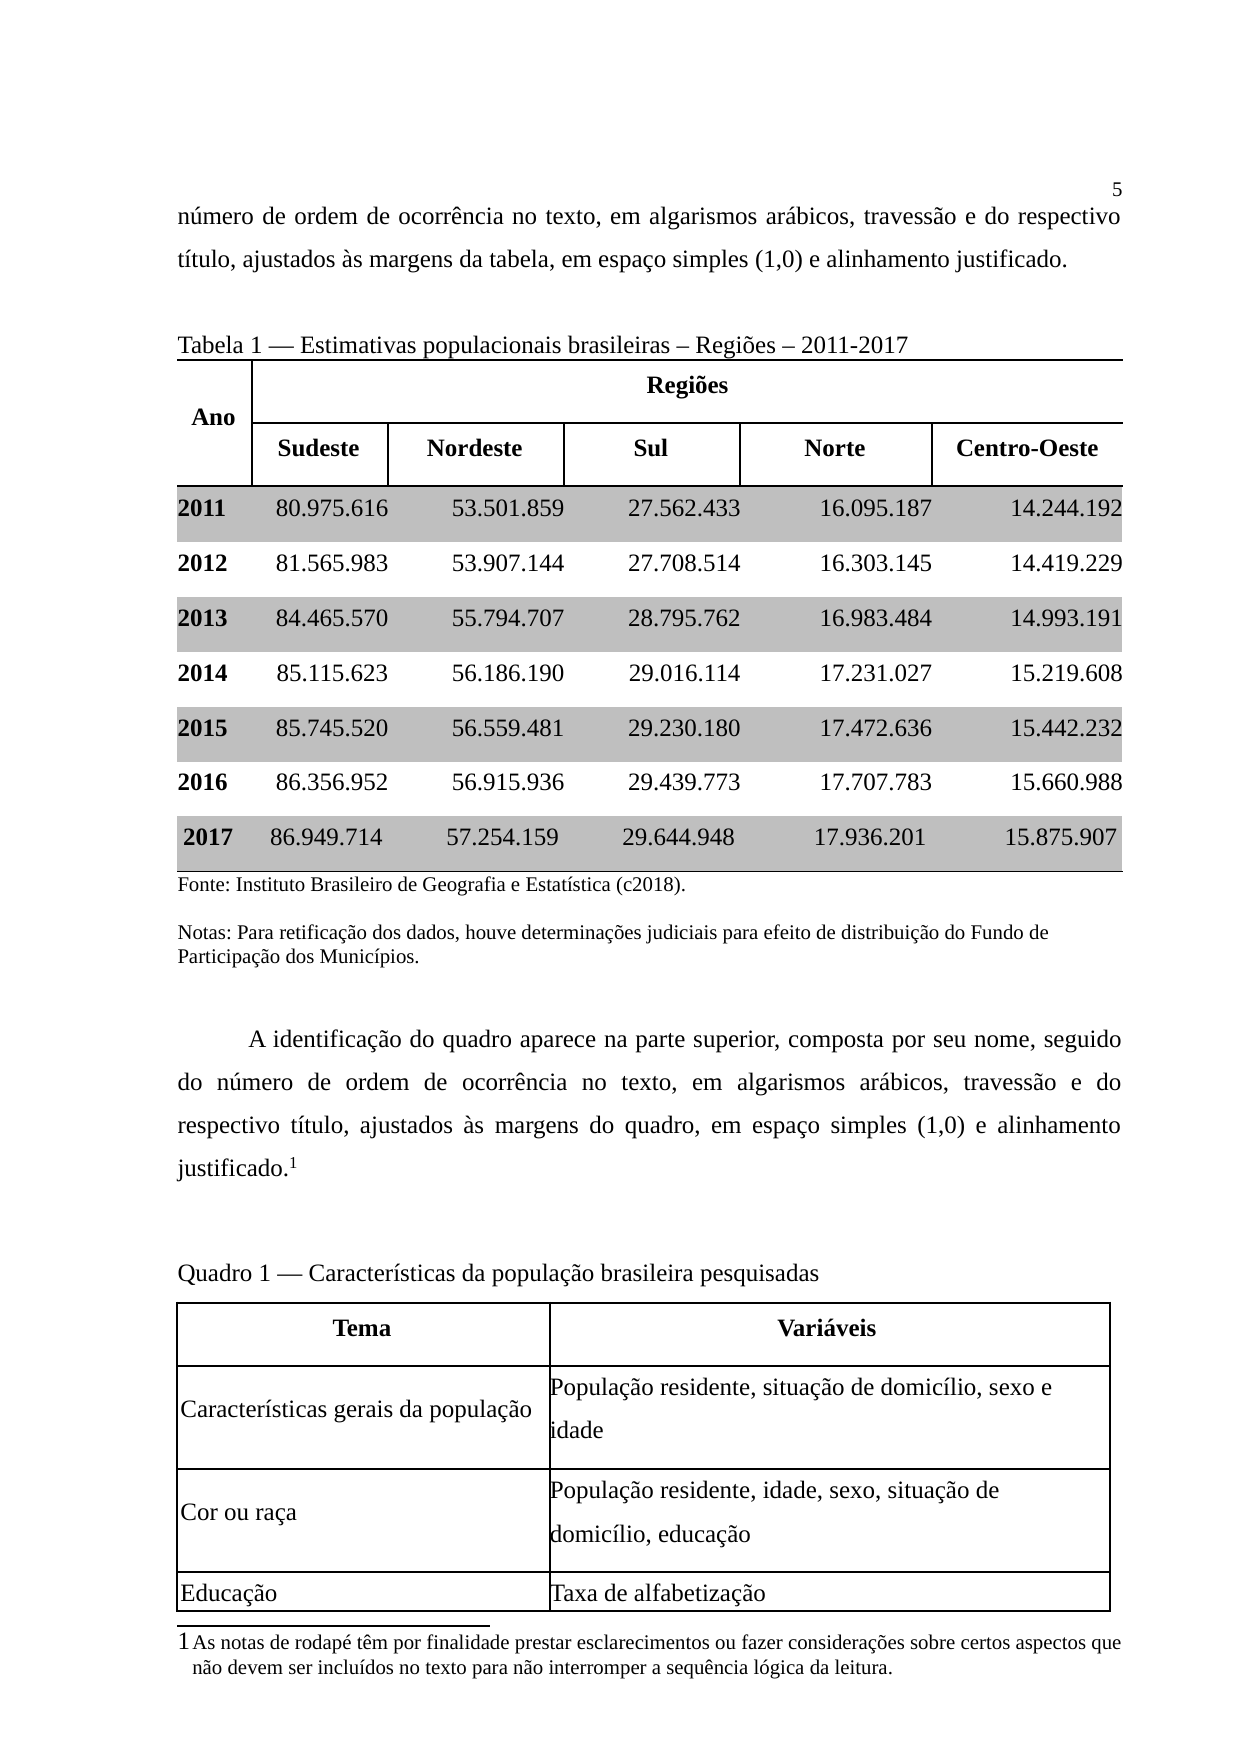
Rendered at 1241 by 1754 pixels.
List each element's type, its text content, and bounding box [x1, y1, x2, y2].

text número de ordem de ocorrência no texto, em algarismos arábicos, travessão e do respectivo título, ajustados às margens da tabela, em espaço simples (1,0) e alinhamento justificado. [177, 201, 1122, 273]
table_cell 2017 [177, 816, 252, 871]
table_cell Nordeste [389, 424, 563, 485]
table_header Variáveis [551, 1304, 1109, 1364]
table_cell 29.439.773 [564, 762, 740, 816]
table_cell 85.745.520 [252, 707, 388, 762]
text Quadro 1 — Características da população brasileira pesquisadas [177, 1258, 1043, 1287]
table_cell 29.230.180 [564, 707, 740, 762]
table_cell 85.115.623 [252, 652, 388, 707]
table_cell 86.356.952 [252, 762, 388, 816]
table_cell 29.016.114 [564, 652, 740, 707]
table_header Ano [177, 361, 251, 485]
table_cell 14.419.229 [932, 542, 1122, 597]
table_cell 27.562.433 [564, 487, 740, 542]
table_cell Centro-Oeste [933, 424, 1122, 485]
table_cell 17.231.027 [740, 652, 932, 707]
table_cell 86.949.714 [252, 816, 388, 871]
text Fonte: Instituto Brasileiro de Geografia e Estatística (c2018). [177, 872, 881, 896]
table_cell 2013 [177, 597, 252, 652]
table_cell 15.660.988 [932, 762, 1122, 816]
table_cell Taxa de alfabetização [551, 1573, 1109, 1610]
table_cell Sul [565, 424, 739, 485]
table_cell Cor ou raça [178, 1470, 549, 1571]
table_cell 56.186.190 [388, 652, 564, 707]
table_cell População residente, idade, sexo, situação de domicílio, educação [551, 1470, 1109, 1571]
table_header Tema [178, 1304, 549, 1364]
text As notas de rodapé têm por finalidade prestar esclarecimentos ou fazer considerações sobre certos aspectos que não devem ser incluídos no texto para não interromper a sequência lógica da leitura. [177, 1626, 1122, 1679]
text A identificação do quadro aparece na parte superior, composta por seu nome, seguido do número de ordem de ocorrência no texto, em algarismos arábicos, travessão e do respectivo título, ajustados às margens do quadro, em espaço simples (1,0) e alinhamento justificado. [177, 1024, 1122, 1182]
table_cell 2015 [177, 707, 252, 762]
table_cell 80.975.616 [252, 487, 388, 542]
table_cell 17.936.201 [740, 816, 932, 871]
table_cell 56.559.481 [388, 707, 564, 762]
table_cell 17.707.783 [740, 762, 932, 816]
text Notas: Para retificação dos dados, houve determinações judiciais para efeito de distribuição do Fundo de Participação dos Municípios. [177, 920, 1122, 968]
table_header Regiões [253, 361, 1122, 422]
table_cell 84.465.570 [252, 597, 388, 652]
table_cell Sudeste [253, 424, 387, 485]
table_cell 16.983.484 [740, 597, 932, 652]
table_cell Características gerais da população [178, 1367, 549, 1467]
table_cell 14.244.192 [932, 487, 1122, 542]
table_cell 57.254.159 [388, 816, 564, 871]
table_cell 15.875.907 [932, 816, 1122, 871]
table_cell 2016 [177, 762, 252, 816]
table_cell 14.993.191 [932, 597, 1122, 652]
table_cell 2011 [177, 487, 252, 542]
table_cell 15.219.608 [932, 652, 1122, 707]
table_cell 56.915.936 [388, 762, 564, 816]
table_cell 27.708.514 [564, 542, 740, 597]
table_cell 81.565.983 [252, 542, 388, 597]
table_cell 53.501.859 [388, 487, 564, 542]
table_cell 16.095.187 [740, 487, 932, 542]
table_cell População residente, situação de domicílio, sexo e idade [551, 1367, 1109, 1467]
table_cell 28.795.762 [564, 597, 740, 652]
table_cell 15.442.232 [932, 707, 1122, 762]
text Tabela 1 — Estimativas populacionais brasileiras – Regiões – 2011-2017 [177, 331, 1122, 359]
table_cell Educação [178, 1573, 549, 1610]
table_cell 2014 [177, 652, 252, 707]
table_cell 53.907.144 [388, 542, 564, 597]
table_cell 17.472.636 [740, 707, 932, 762]
table_cell 16.303.145 [740, 542, 932, 597]
table_cell 29.644.948 [564, 816, 740, 871]
table_cell 2012 [177, 542, 252, 597]
table_cell 55.794.707 [388, 597, 564, 652]
table_cell Norte [741, 424, 931, 485]
